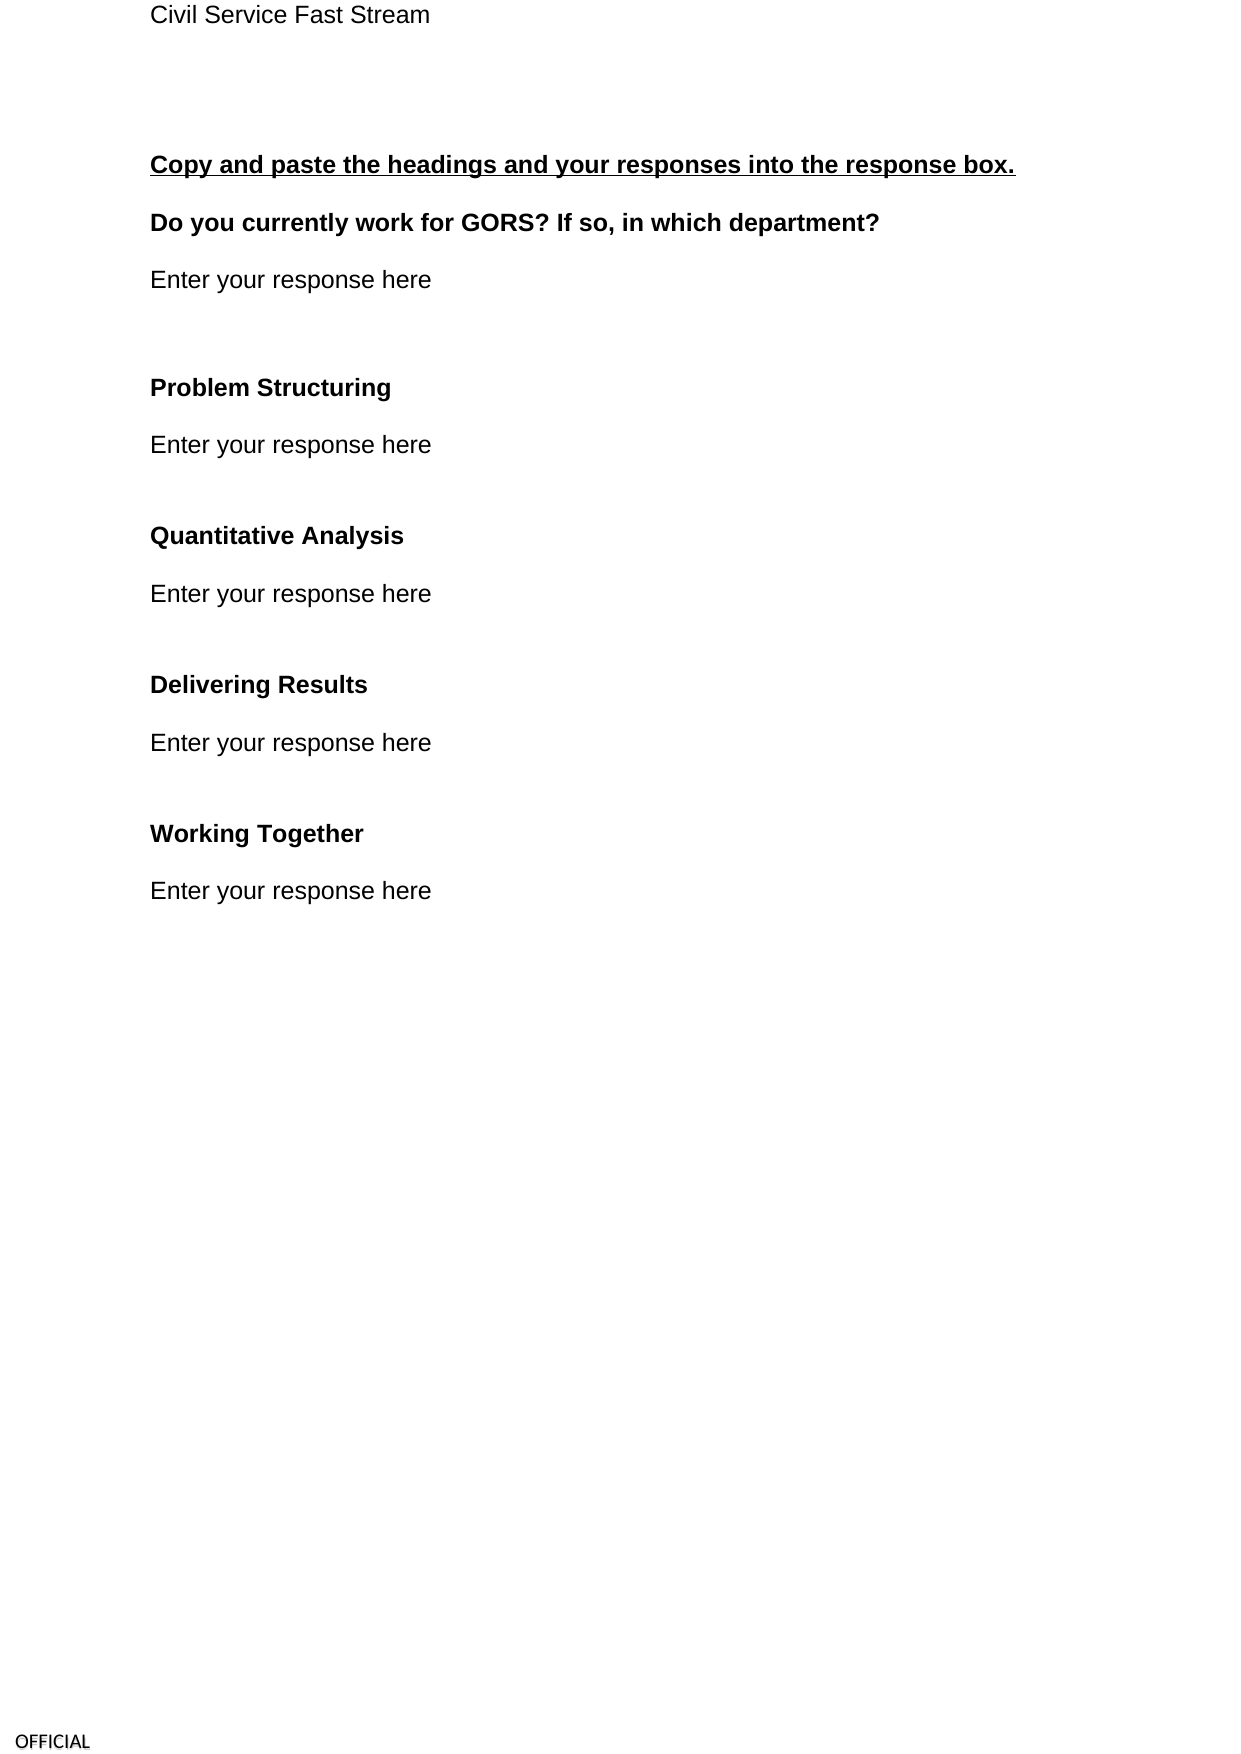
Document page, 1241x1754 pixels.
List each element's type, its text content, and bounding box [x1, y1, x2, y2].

text Problem Structuring [150, 372, 1090, 401]
text Enter your response here [150, 876, 1090, 905]
text Enter your response here [150, 727, 1090, 756]
text Working Together [150, 819, 1090, 847]
text Enter your response here [150, 579, 1090, 607]
text Delivering Results [150, 670, 1090, 699]
text Enter your response here [150, 265, 1090, 294]
text Quantitative Analysis [150, 521, 1090, 550]
text Enter your response here [150, 430, 1090, 459]
text Copy and paste the headings and your responses into the response box. [150, 150, 1090, 179]
text Do you currently work for GORS? If so, in which department? [150, 207, 1090, 236]
